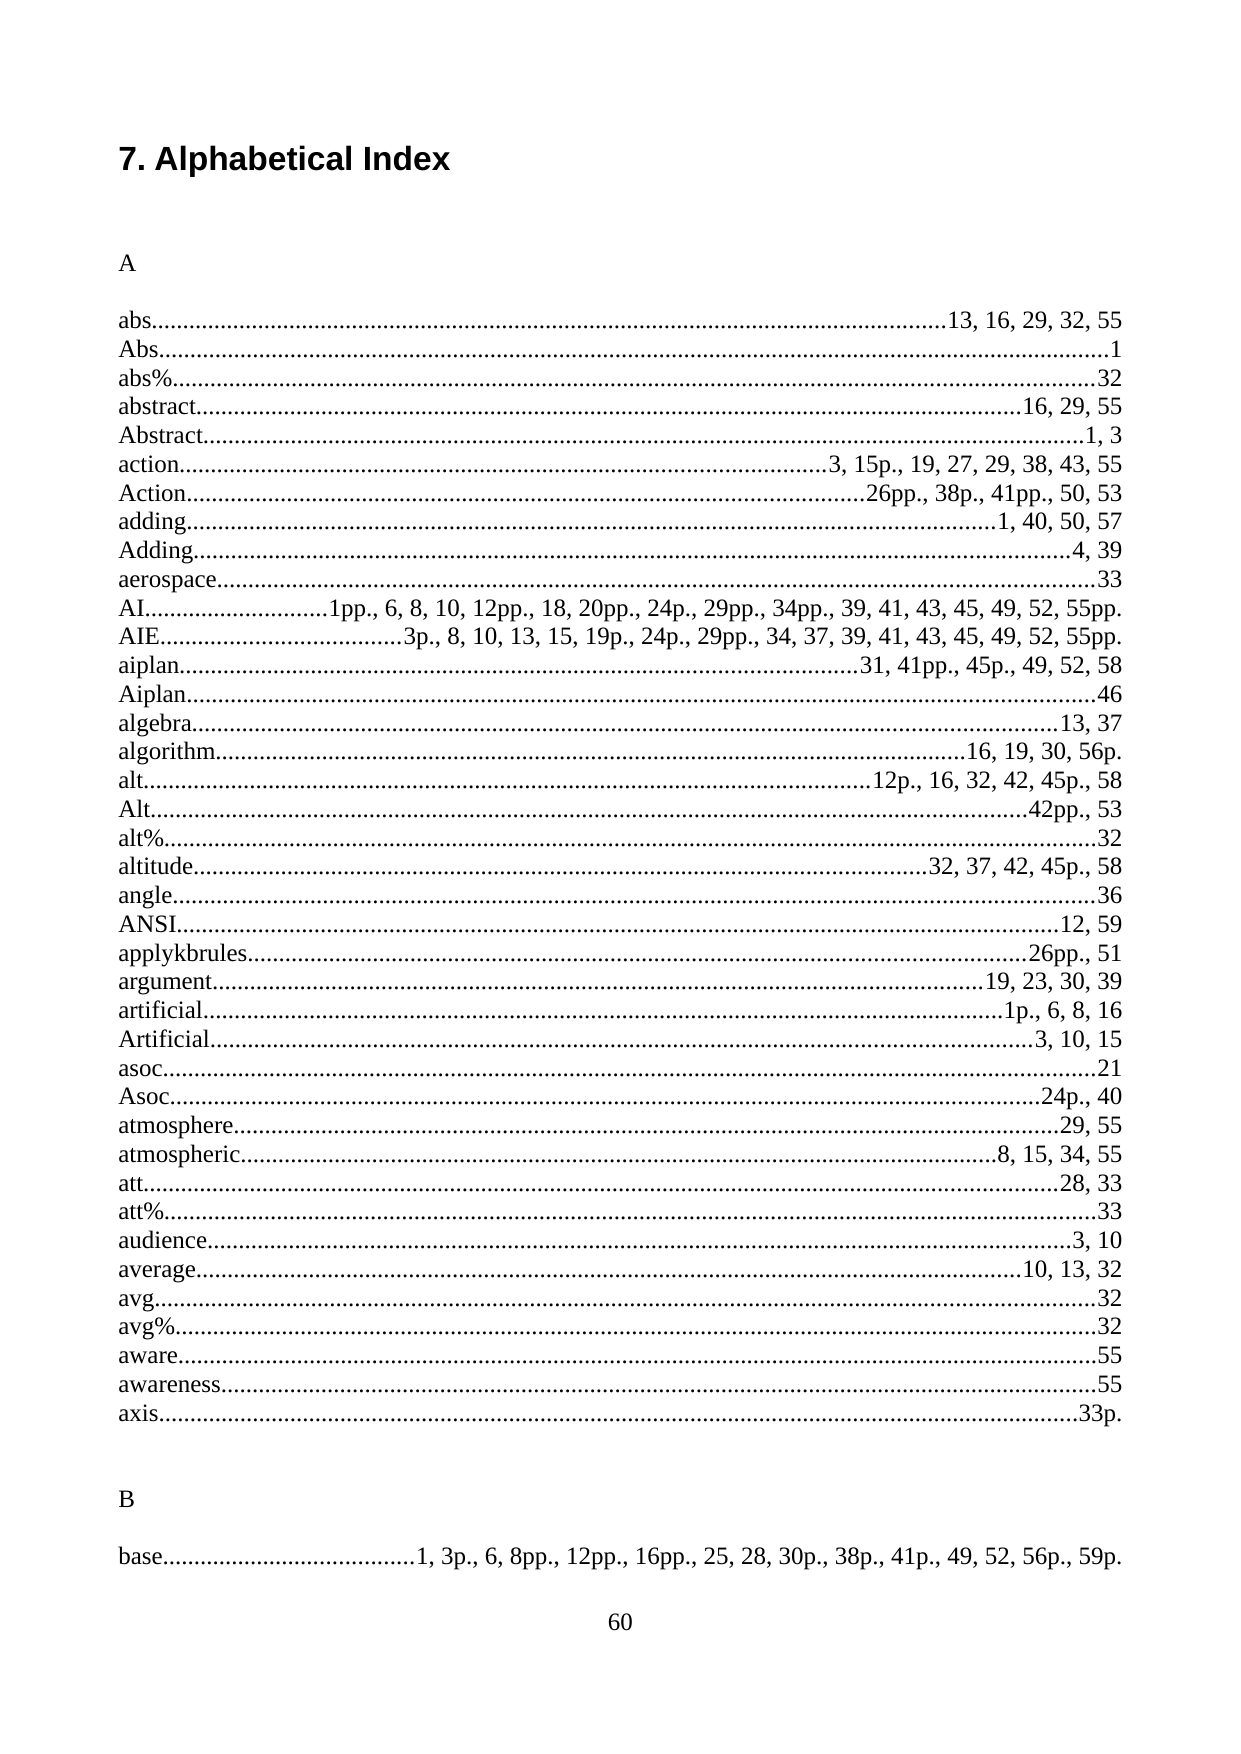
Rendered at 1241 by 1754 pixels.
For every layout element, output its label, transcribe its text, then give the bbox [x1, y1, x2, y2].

text AI 1pp., 6, 8, 10, 12pp., 18, 20pp., 24p., 29pp., 34pp., 39, 41, 43, 45, 49, 52, 55pp. [118, 593, 1122, 621]
text artificial 1p., 6, 8, 16 [118, 995, 1122, 1024]
text Asoc 24p., 40 [118, 1081, 1122, 1110]
text Adding 4, 39 [118, 535, 1122, 564]
text awareness 55 [118, 1369, 1122, 1398]
text abs% 32 [118, 363, 1122, 391]
text audience 3, 10 [118, 1225, 1122, 1254]
text avg 32 [118, 1283, 1122, 1311]
text applykbrules 26pp., 51 [118, 938, 1122, 966]
text Abs 1 [118, 334, 1122, 363]
text base 1, 3p., 6, 8pp., 12pp., 16pp., 25, 28, 30p., 38p., 41p., 49, 52, 56p., 59p. [118, 1541, 1122, 1570]
text algebra 13, 37 [118, 708, 1122, 736]
text aware 55 [118, 1340, 1122, 1369]
text att% 33 [118, 1196, 1122, 1225]
text Aiplan 46 [118, 679, 1122, 708]
text alt 12p., 16, 32, 42, 45p., 58 [118, 765, 1122, 794]
text abs 13, 16, 29, 32, 55 [118, 305, 1122, 334]
text Abstract 1, 3 [118, 420, 1122, 449]
text abstract 16, 29, 55 [118, 391, 1122, 420]
text atmosphere 29, 55 [118, 1110, 1122, 1139]
text average 10, 13, 32 [118, 1254, 1122, 1283]
text asoc 21 [118, 1053, 1122, 1081]
text algorithm 16, 19, 30, 56p. [118, 736, 1122, 765]
text alt% 32 [118, 823, 1122, 851]
text angle 36 [118, 880, 1122, 909]
text argument 19, 23, 30, 39 [118, 966, 1122, 995]
text Artificial 3, 10, 15 [118, 1024, 1122, 1053]
text Alt 42pp., 53 [118, 794, 1122, 823]
text ANSI 12, 59 [118, 909, 1122, 938]
text action 3, 15p., 19, 27, 29, 38, 43, 55 [118, 449, 1122, 478]
text axis 33p. [118, 1398, 1122, 1426]
text avg% 32 [118, 1311, 1122, 1340]
text A [118, 248, 1122, 276]
text att 28, 33 [118, 1168, 1122, 1196]
subtitle 7. Alphabetical Index [118, 139, 1122, 178]
text atmospheric 8, 15, 34, 55 [118, 1139, 1122, 1168]
text adding 1, 40, 50, 57 [118, 506, 1122, 535]
text AIE 3p., 8, 10, 13, 15, 19p., 24p., 29pp., 34, 37, 39, 41, 43, 45, 49, 52, 55pp. [118, 621, 1122, 650]
text Action 26pp., 38p., 41pp., 50, 53 [118, 478, 1122, 506]
text aerospace 33 [118, 564, 1122, 593]
text B [118, 1484, 1122, 1513]
text aiplan 31, 41pp., 45p., 49, 52, 58 [118, 650, 1122, 679]
text altitude 32, 37, 42, 45p., 58 [118, 851, 1122, 880]
